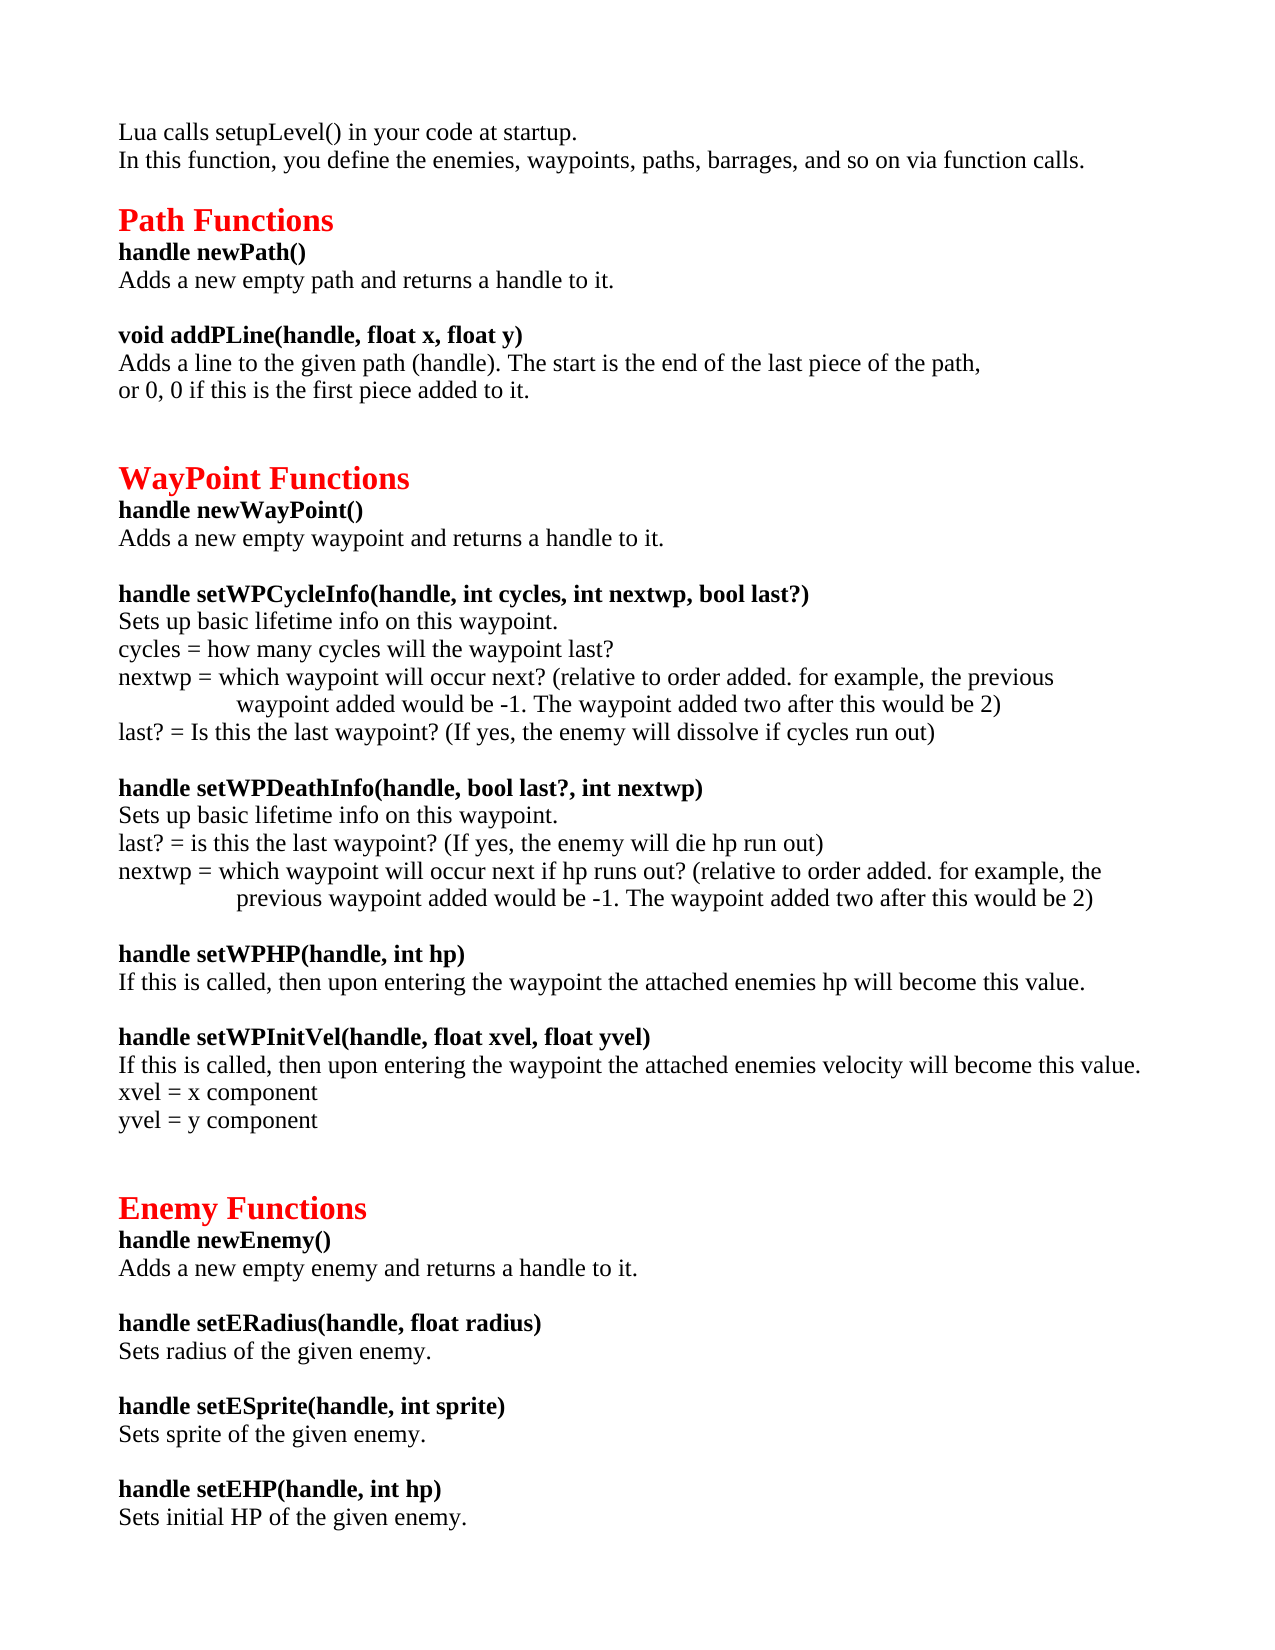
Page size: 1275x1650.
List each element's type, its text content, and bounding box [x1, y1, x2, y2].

text waypoint added would be -1. The waypoint added two after this would be 2) [118, 691, 1157, 718]
text Sets up basic lifetime info on this waypoint. [118, 801, 1157, 829]
text nextwp = which waypoint will occur next? (relative to order added. for example, the previous [118, 663, 1157, 691]
text Path Functions [118, 201, 1157, 238]
text Adds a line to the given path (handle). The start is the end of the last piece of the path, [118, 349, 1157, 377]
text Adds a new empty waypoint and returns a handle to it. [118, 524, 1157, 552]
text or 0, 0 if this is the first piece added to it. [118, 377, 1157, 404]
text Sets sprite of the given enemy. [118, 1420, 1157, 1448]
text Enemy Functions [118, 1189, 1157, 1226]
text Sets radius of the given enemy. [118, 1337, 1157, 1365]
text handle newPath() [118, 238, 1157, 266]
text void addPLine(handle, float x, float y) [118, 321, 1157, 349]
text handle newWayPoint() [118, 497, 1157, 524]
text cycles = how many cycles will the waypoint last? [118, 635, 1157, 663]
text handle setESprite(handle, int sprite) [118, 1392, 1157, 1420]
text last? = Is this the last waypoint? (If yes, the enemy will dissolve if cycles run out) [118, 718, 1157, 746]
text handle setWPCycleInfo(handle, int cycles, int nextwp, bool last?) [118, 580, 1157, 607]
text handle setEHP(handle, int hp) [118, 1476, 1157, 1503]
text handle newEnemy() [118, 1226, 1157, 1254]
text In this function, you define the enemies, waypoints, paths, barrages, and so on via function calls. [118, 146, 1157, 173]
text handle setWPHP(handle, int hp) [118, 940, 1157, 968]
text If this is called, then upon entering the waypoint the attached enemies velocity will become this value. [118, 1051, 1157, 1078]
text WayPoint Functions [118, 460, 1157, 497]
text handle setERadius(handle, float radius) [118, 1309, 1157, 1337]
text yvel = y component [118, 1106, 1157, 1134]
text handle setWPDeathInfo(handle, bool last?, int nextwp) [118, 774, 1157, 801]
text last? = is this the last waypoint? (If yes, the enemy will die hp run out) [118, 829, 1157, 857]
text Sets up basic lifetime info on this waypoint. [118, 607, 1157, 635]
text handle setWPInitVel(handle, float xvel, float yvel) [118, 1023, 1157, 1051]
text nextwp = which waypoint will occur next if hp runs out? (relative to order added. for example, the previous waypoint added would be -1. The waypoint added two after this would be 2) [118, 857, 1157, 912]
text Lua calls setupLevel() in your code at startup. [118, 118, 1157, 146]
text Adds a new empty enemy and returns a handle to it. [118, 1254, 1157, 1282]
text xvel = x component [118, 1078, 1157, 1106]
text Sets initial HP of the given enemy. [118, 1503, 1157, 1531]
text If this is called, then upon entering the waypoint the attached enemies hp will become this value. [118, 968, 1157, 995]
text Adds a new empty path and returns a handle to it. [118, 266, 1157, 293]
